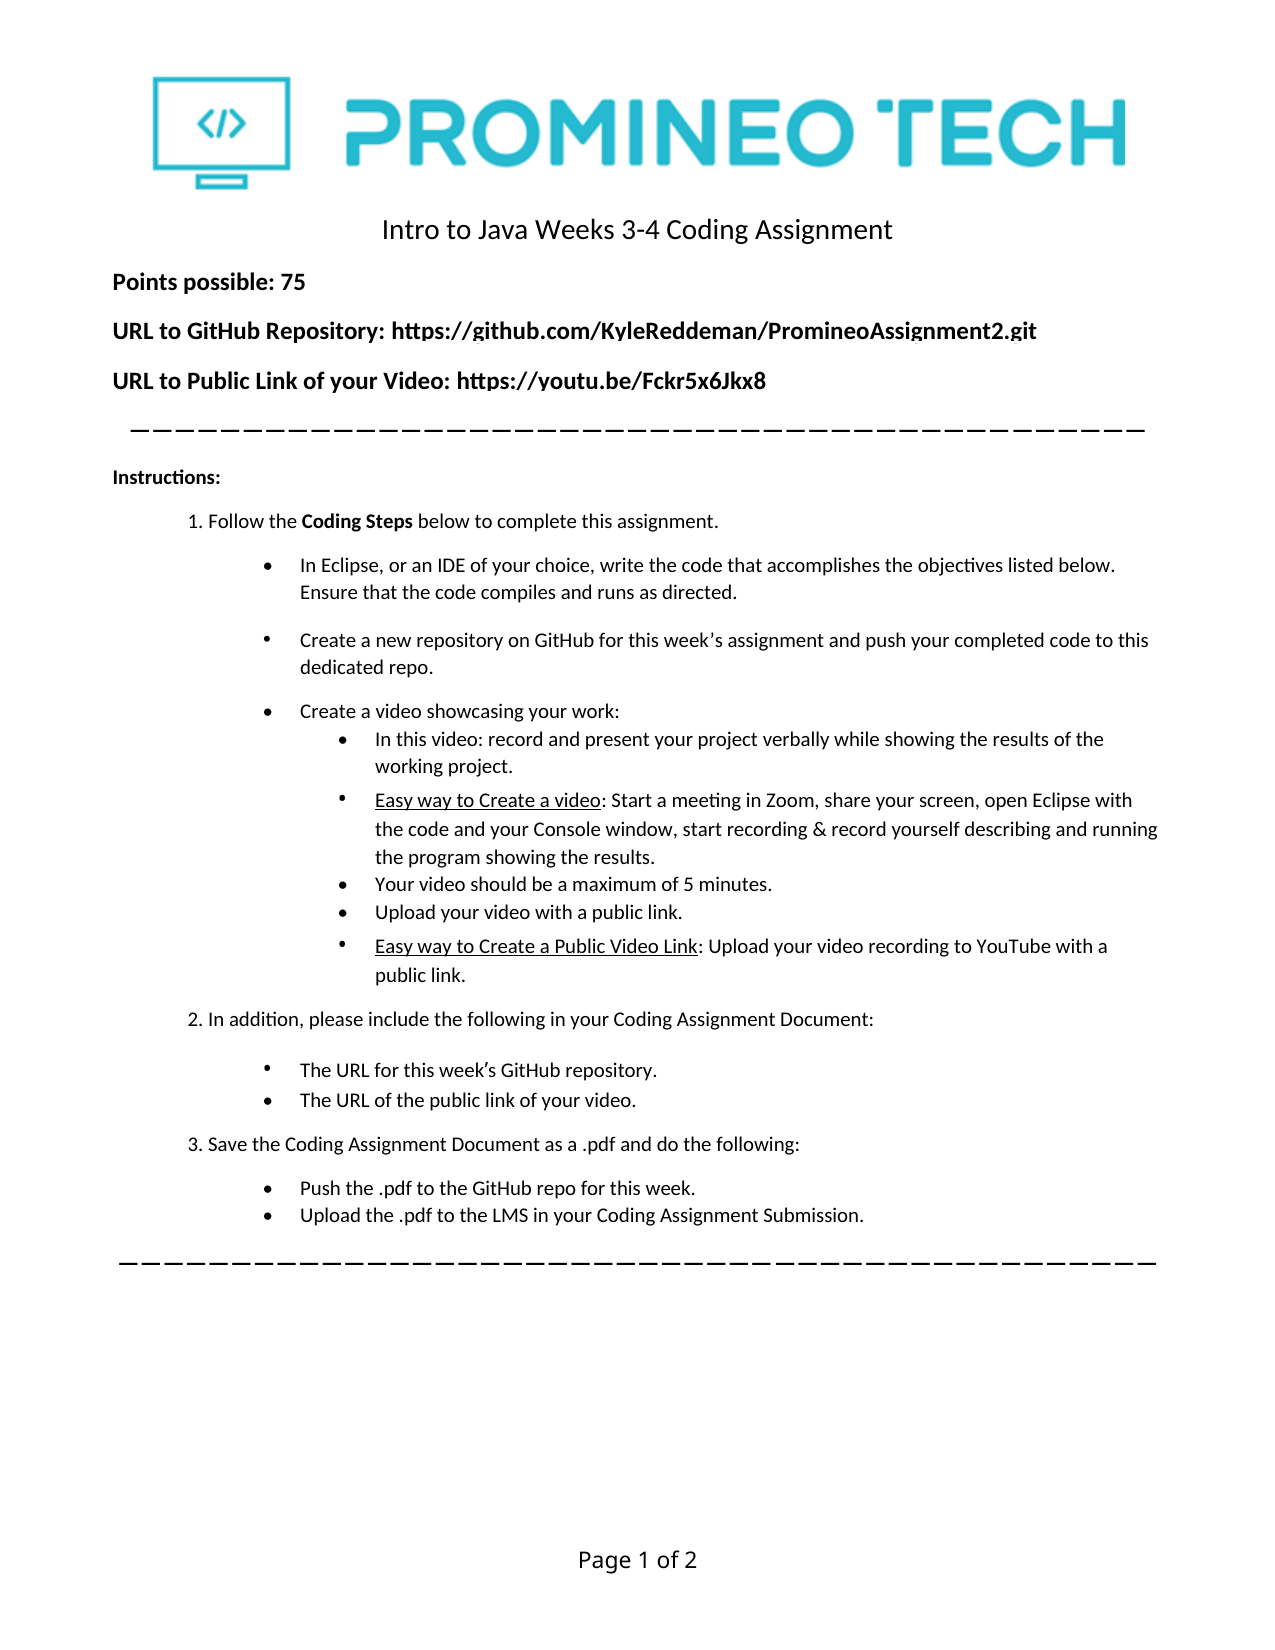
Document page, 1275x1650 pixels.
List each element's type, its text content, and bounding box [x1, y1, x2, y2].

text 3. Save the Coding Assignment Document as a .pdf and do the following: [187, 1131, 1162, 1157]
text —————————————————————————————————————————————— [112, 1247, 1162, 1277]
text URL to Public Link of your Video: https://youtu.be/Fckr5x6Jkx8 [112, 365, 1162, 395]
list Create a video showcasing your work: [262, 698, 1162, 724]
list The URL for this week’s GitHub repository. [262, 1050, 1162, 1084]
list The URL of the public link of your video. [262, 1087, 1162, 1113]
text Instructions: [112, 464, 1162, 489]
list Upload the .pdf to the LMS in your Coding Assignment Submission. [262, 1203, 1162, 1228]
text 2. In addition, please include the following in your Coding Assignment Document: [187, 1006, 1162, 1032]
list Easy way to Create a video: Start a meeting in Zoom, share your screen, open Eclipse with the code and your Console window, start recording & record yourself describing and running the program showing the results. [337, 781, 1162, 869]
list Your video should be a maximum of 5 minutes. [337, 871, 1162, 897]
picture [150, 75, 1125, 193]
list Easy way to Create a Public Video Link: Upload your video recording to YouTube with a public link. [337, 926, 1162, 988]
text URL to GitHub Repository: https://github.com/KyleReddeman/PromineoAssignment2.git [112, 315, 1162, 346]
text Points possible: 75 [112, 266, 1162, 296]
text 1. Follow the Coding Steps below to complete this assignment. [187, 508, 1162, 533]
list Upload your video with a public link. [337, 899, 1162, 924]
text ————————————————————————————————————————————— [112, 414, 1162, 445]
list Push the .pdf to the GitHub repo for this week. [262, 1175, 1162, 1201]
list In this video: record and present your project verbally while showing the results of the working project. [337, 726, 1162, 779]
list Create a new repository on GitHub for this week’s assignment and push your completed code to this dedicated repo. [262, 624, 1162, 680]
list In Eclipse, or an IDE of your choice, write the code that accomplishes the objectives listed below. Ensure that the code compiles and runs as directed. [262, 552, 1162, 605]
